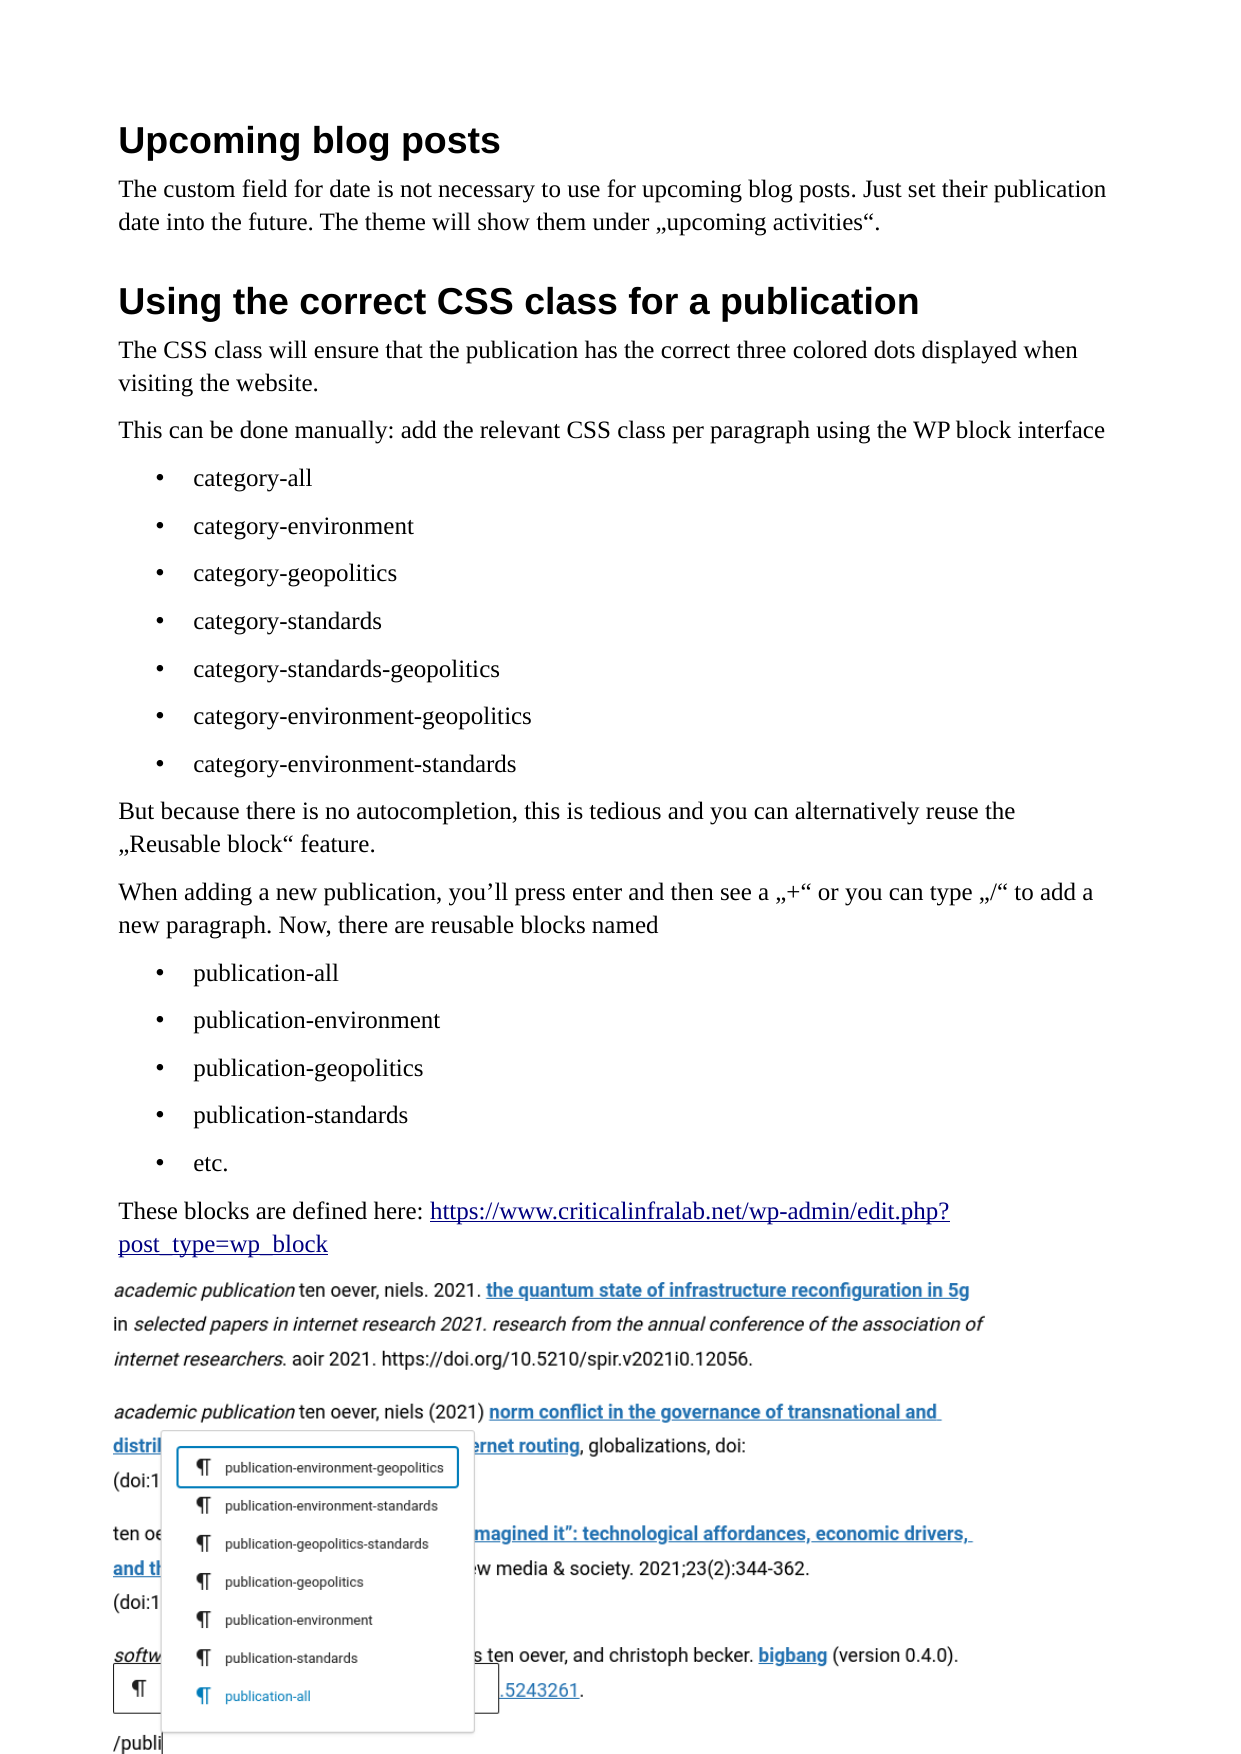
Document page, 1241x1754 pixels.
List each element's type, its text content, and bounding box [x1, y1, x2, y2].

list publication-all [156, 958, 1122, 986]
text But because there is no autocompletion, this is tedious and you can alternatively reuse the „Reusable block“ feature. [118, 796, 1122, 858]
text The custom field for date is not necessary to use for upcoming blog posts. Just set their publication date into the future. The theme will show them under „upcoming activities“. [118, 174, 1122, 236]
list publication-geopolitics [156, 1053, 1122, 1082]
text When adding a new publication, you’ll press enter and then see a „+“ or you can type „/“ to add a new paragraph. Now, there are reusable blocks named [118, 877, 1122, 939]
list category-standards-geopolitics [156, 654, 1122, 682]
list category-environment [156, 511, 1122, 539]
list etc. [156, 1148, 1122, 1177]
list category-environment-geopolitics [156, 701, 1122, 730]
list category-standards [156, 606, 1122, 635]
list publication-standards [156, 1101, 1122, 1129]
list publication-environment [156, 1005, 1122, 1034]
subtitle Using the correct CSS class for a publication [118, 279, 1122, 322]
text These blocks are defined here: https://www.criticalinfralab.net/wp-admin/edit.php?post_type=wp_block [118, 1196, 1122, 1257]
list category-environment-standards [156, 749, 1122, 778]
text This can be done manually: add the relevant CSS class per paragraph using the WP block interface [118, 416, 1122, 444]
text The CSS class will ensure that the publication has the correct three colored dots displayed when visiting the website. [118, 335, 1122, 397]
subtitle Upcoming blog posts [118, 118, 1122, 161]
list category-all [156, 463, 1122, 492]
picture [113, 1282, 986, 1754]
list category-geopolitics [156, 558, 1122, 587]
